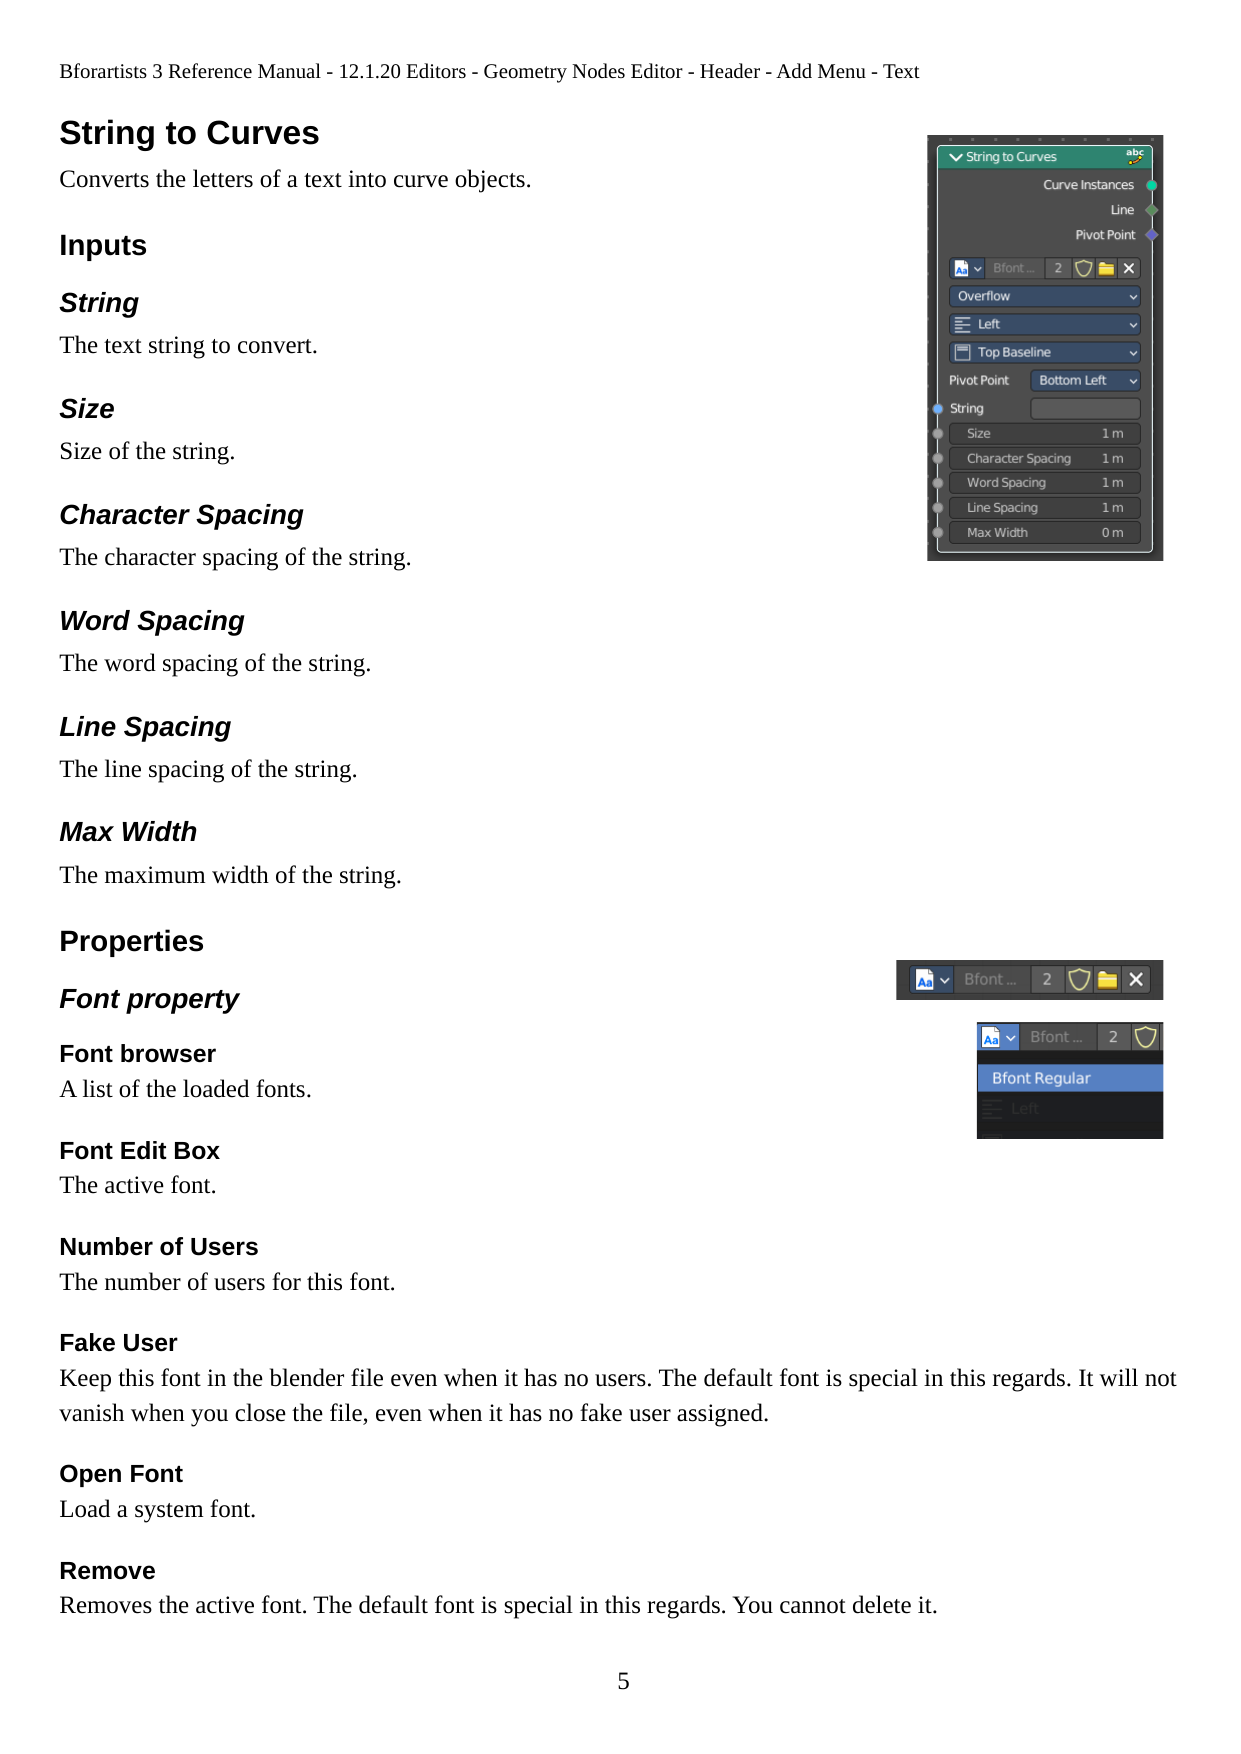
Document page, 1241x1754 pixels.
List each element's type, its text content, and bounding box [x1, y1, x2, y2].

subtitle [1164, 498, 1181, 530]
subtitle Number of Users [59, 1232, 1181, 1261]
picture [896, 960, 1164, 1000]
subtitle Size [59, 392, 927, 424]
text The active font. [59, 1171, 1181, 1199]
picture [976, 1022, 1164, 1139]
text The line spacing of the string. [59, 754, 1181, 783]
text Keep this font in the blender file even when it has no users. The default font is special in this regards. It will not vanish when you close the file, even when it has no fake user assigned. [59, 1363, 1181, 1427]
subtitle Properties [59, 924, 1181, 958]
subtitle [1164, 1039, 1181, 1068]
text The word spacing of the string. [59, 648, 1181, 677]
subtitle Font browser [59, 1039, 976, 1068]
subtitle Character Spacing [59, 498, 927, 530]
text [1164, 436, 1181, 465]
subtitle Font Edit Box [59, 1136, 1181, 1164]
subtitle [1164, 227, 1181, 261]
text The text string to convert. [59, 331, 927, 359]
text Load a system font. [59, 1494, 1181, 1523]
text Converts the letters of a text into curve objects. [59, 164, 927, 192]
subtitle Remove [59, 1556, 1181, 1584]
text The character spacing of the string. [59, 542, 1181, 571]
subtitle Fake User [59, 1328, 1181, 1357]
text The maximum width of the string. [59, 860, 1181, 889]
subtitle Line Spacing [59, 710, 1181, 742]
subtitle Open Font [59, 1459, 1181, 1488]
subtitle String [59, 286, 927, 318]
text A list of the loaded fonts. [59, 1074, 976, 1103]
subtitle Font property [59, 983, 1181, 1014]
subtitle Max Width [59, 816, 1181, 848]
subtitle Word Spacing [59, 604, 1181, 636]
picture [927, 135, 1164, 561]
subtitle Inputs [59, 227, 927, 261]
subtitle [1164, 286, 1181, 318]
text Removes the active font. The default font is special in this regards. You cannot delete it. [59, 1591, 1181, 1619]
subtitle [1164, 392, 1181, 424]
text Size of the string. [59, 436, 927, 465]
text The number of users for this font. [59, 1267, 1181, 1296]
subtitle String to Curves [59, 113, 1181, 151]
